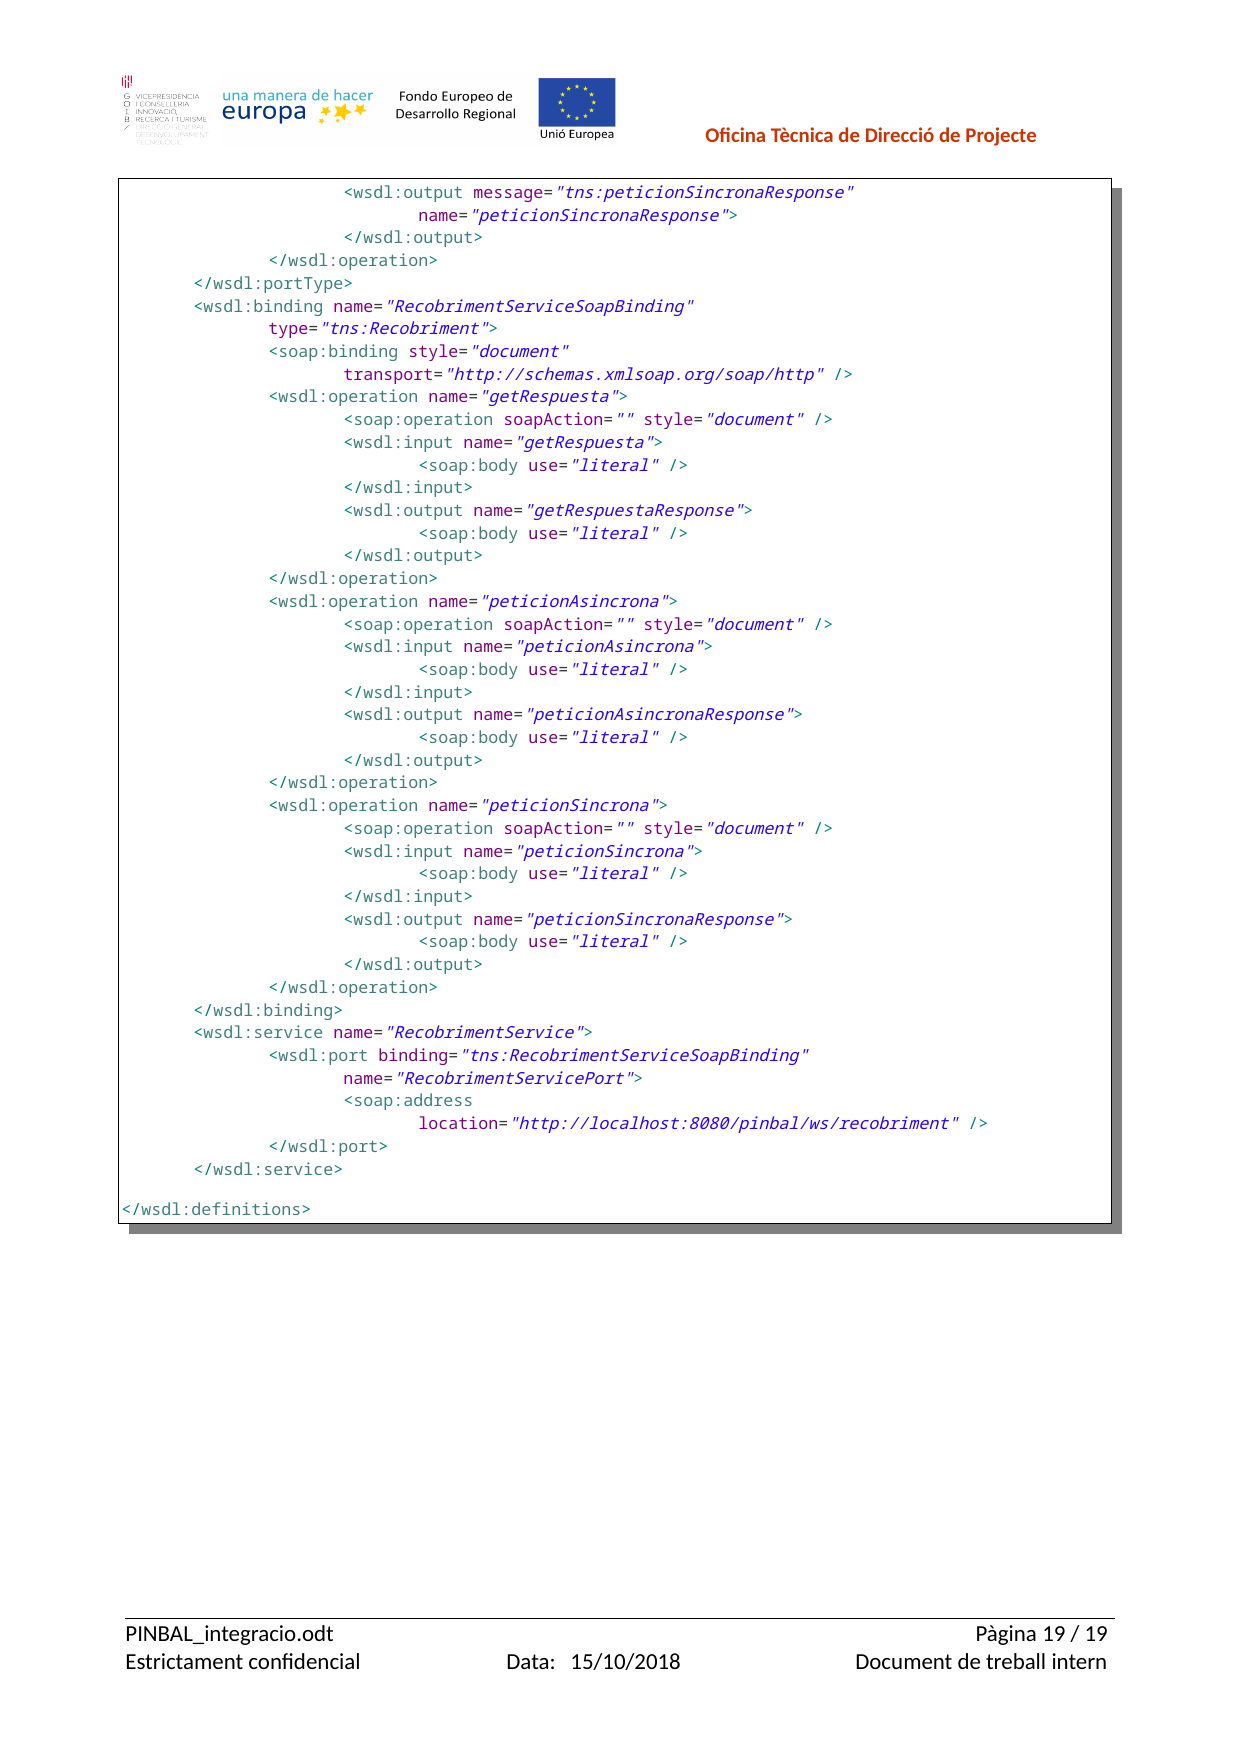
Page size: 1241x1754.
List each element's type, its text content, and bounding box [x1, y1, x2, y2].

text <wsdl:operation name="peticionSincrona"> [119, 791, 1111, 813]
text name="peticionSincronaResponse"> [119, 200, 1111, 223]
text <soap:binding style="document" [119, 337, 1111, 359]
text <wsdl:input name="peticionSincrona"> [119, 836, 1111, 859]
text </wsdl:operation> [119, 972, 1111, 995]
text type="tns:Recobriment"> [119, 314, 1111, 337]
text </wsdl:operation> [119, 246, 1111, 268]
text <soap:body use="literal" /> [119, 654, 1111, 677]
text <wsdl:service name="RecobrimentService"> [119, 1018, 1111, 1041]
text </wsdl:output> [119, 745, 1111, 768]
text <wsdl:operation name="peticionAsincrona"> [119, 586, 1111, 609]
text </wsdl:operation> [119, 768, 1111, 791]
picture [219, 73, 621, 147]
text </wsdl:output> [119, 541, 1111, 564]
text <wsdl:operation name="getRespuesta"> [119, 382, 1111, 405]
text </wsdl:input> [119, 473, 1111, 496]
text </wsdl:input> [119, 882, 1111, 904]
text <wsdl:port binding="tns:RecobrimentServiceSoapBinding" [119, 1041, 1111, 1063]
text <wsdl:output name="getRespuestaResponse"> [119, 496, 1111, 518]
text <soap:body use="literal" /> [119, 450, 1111, 473]
text <soap:operation soapAction="" style="document" /> [119, 813, 1111, 836]
text transport="http://schemas.xmlsoap.org/soap/http" /> [119, 359, 1111, 382]
text </wsdl:output> [119, 223, 1111, 246]
text <soap:address [119, 1086, 1111, 1109]
text <wsdl:input name="peticionAsincrona"> [119, 632, 1111, 654]
text <soap:body use="literal" /> [119, 859, 1111, 882]
text <wsdl:output message="tns:peticionSincronaResponse" [119, 179, 1111, 200]
text </wsdl:input> [119, 677, 1111, 700]
text </wsdl:operation> [119, 564, 1111, 586]
text <wsdl:output name="peticionAsincronaResponse"> [119, 700, 1111, 723]
text </wsdl:portType> [119, 268, 1111, 291]
text <wsdl:binding name="RecobrimentServiceSoapBinding" [119, 291, 1111, 314]
text </wsdl:output> [119, 950, 1111, 972]
text <wsdl:output name="peticionSincronaResponse"> [119, 904, 1111, 927]
text <soap:operation soapAction="" style="document" /> [119, 405, 1111, 427]
text <soap:body use="literal" /> [119, 518, 1111, 541]
text <wsdl:input name="getRespuesta"> [119, 427, 1111, 450]
text location="http://localhost:8080/pinbal/ws/recobriment" /> [119, 1109, 1111, 1131]
picture [118, 73, 213, 147]
text </wsdl:definitions> [119, 1194, 1111, 1223]
text </wsdl:port> [119, 1131, 1111, 1154]
text <soap:operation soapAction="" style="document" /> [119, 609, 1111, 632]
text </wsdl:service> [119, 1154, 1111, 1180]
text <soap:body use="literal" /> [119, 723, 1111, 745]
text name="RecobrimentServicePort"> [119, 1063, 1111, 1086]
text </wsdl:binding> [119, 995, 1111, 1018]
text <soap:body use="literal" /> [119, 927, 1111, 950]
